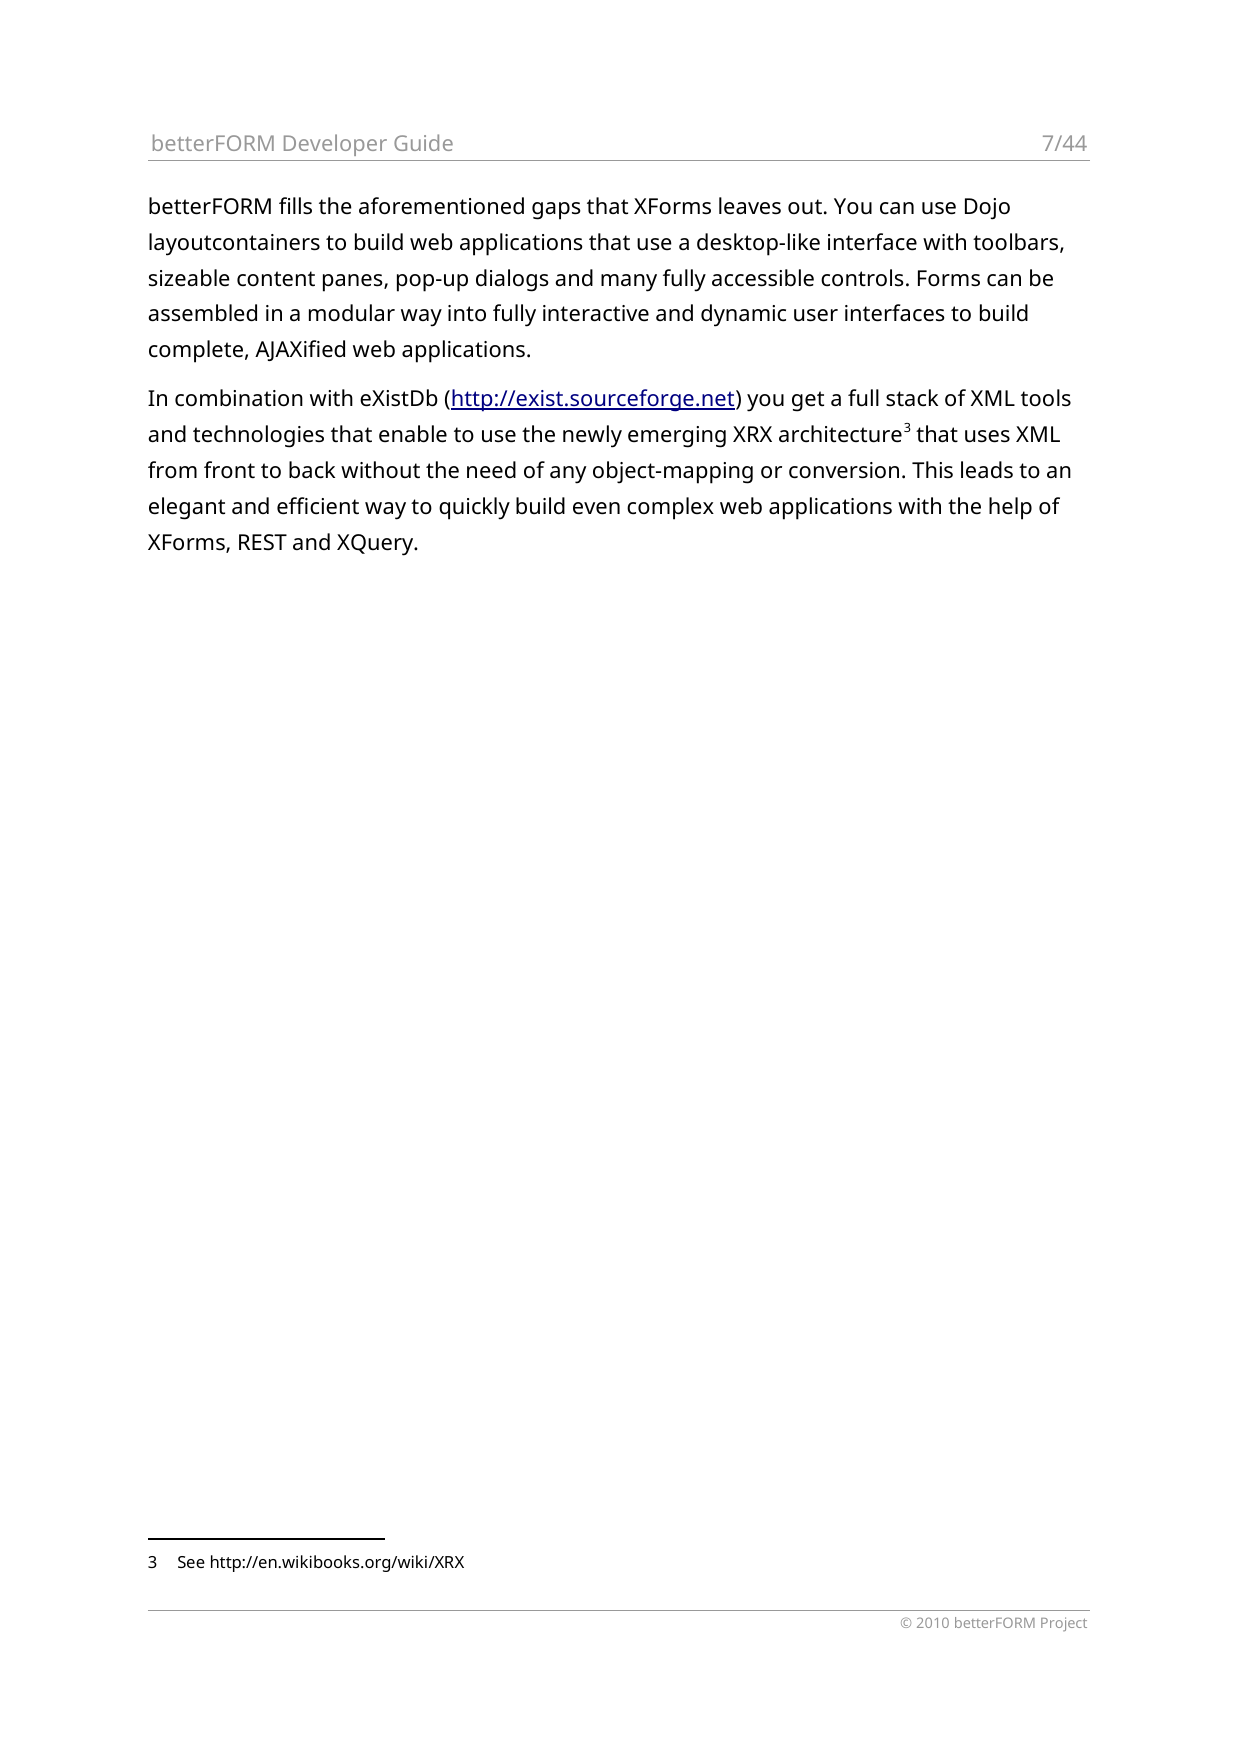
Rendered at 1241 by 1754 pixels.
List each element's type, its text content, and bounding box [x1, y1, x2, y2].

text betterFORM fills the aforementioned gaps that XForms leaves out. You can use Dojo layoutcontainers to build web applications that use a desktop-like interface with toolbars, sizeable content panes, pop-up dialogs and many fully accessible controls. Forms can be assembled in a modular way into fully interactive and dynamic user interfaces to build complete, AJAXified web applications. [148, 191, 1090, 364]
text In combination with eXistDb (http://exist.sourceforge.net) you get a full stack of XML tools and technologies that enable to use the newly emerging XRX architecture that uses XML from front to back without the need of any object-mapping or conversion. This leads to an elegant and efficient way to quickly build even complex web applications with the help of XForms, REST and XQuery. [148, 383, 1090, 556]
text See http://en.wikibooks.org/wiki/XRX [148, 1551, 1093, 1574]
